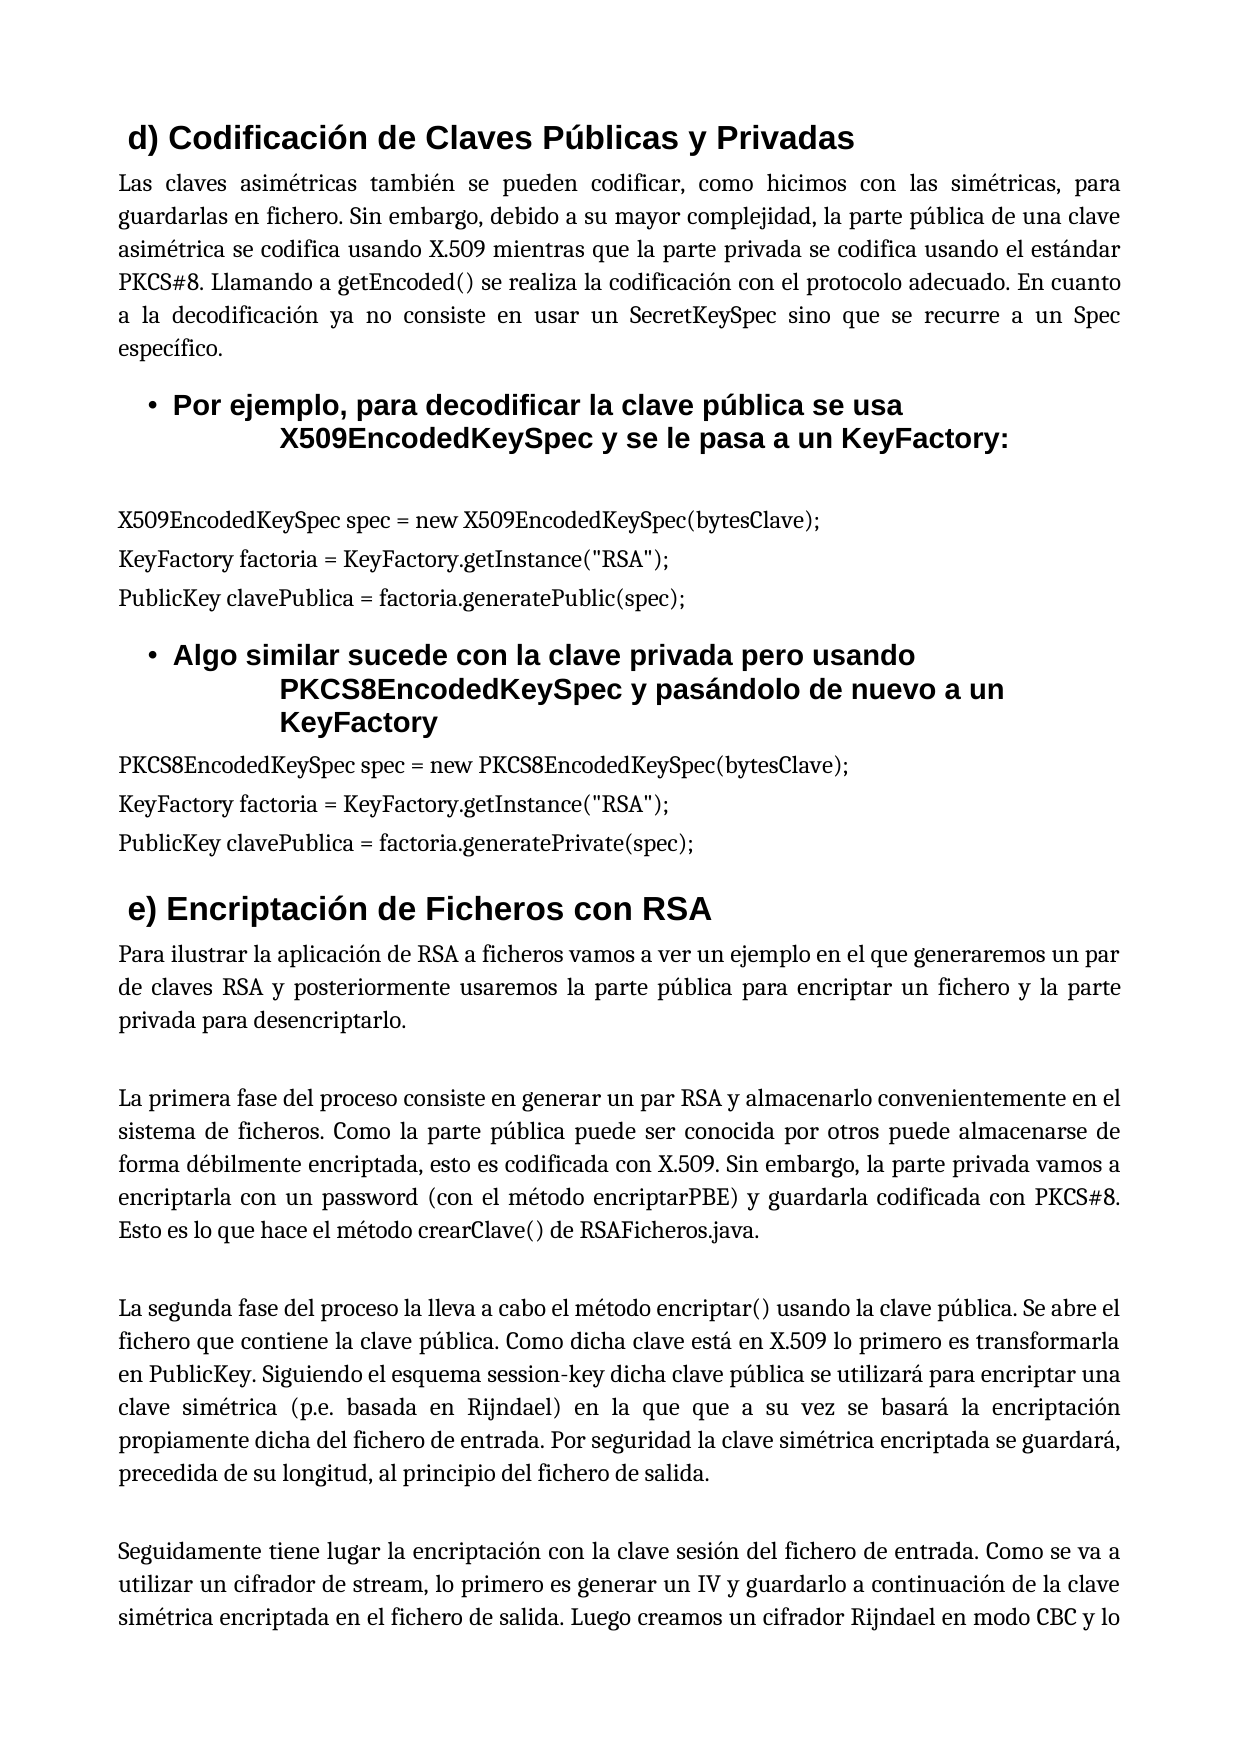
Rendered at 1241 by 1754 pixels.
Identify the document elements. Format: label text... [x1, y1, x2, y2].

text PKCS8EncodedKeySpec spec = new PKCS8EncodedKeySpec(bytesClave); [118, 751, 1122, 780]
text KeyFactory factoria = KeyFactory.getInstance("RSA"); [118, 545, 1122, 574]
text La segunda fase del proceso la lleva a cabo el método encriptar() usando la clave pública. Se abre el fichero que contiene la clave pública. Como dicha clave está en X.509 lo primero es transformarla en PublicKey. Siguiendo el esquema session-key dicha clave pública se utilizará para encriptar una clave simétrica (p.e. basada en Rijndael) en la que que a su vez se basará la encriptación propiamente dicha del fichero de entrada. Por seguridad la clave simétrica encriptada se guardará, precedida de su longitud, al principio del fichero de salida. [118, 1294, 1122, 1488]
text KeyFactory factoria = KeyFactory.getInstance("RSA"); [118, 790, 1122, 819]
subtitle Encriptación de Ficheros con RSA [118, 889, 1122, 927]
text PublicKey clavePublica = factoria.generatePrivate(spec); [118, 829, 1122, 858]
text Seguidamente tiene lugar la encriptación con la clave sesión del fichero de entrada. Como se va a utilizar un cifrador de stream, lo primero es generar un IV y guardarlo a continuación de la clave simétrica encriptada en el fichero de salida. Luego creamos un cifrador Rijndael en modo CBC y lo [118, 1537, 1122, 1632]
text PublicKey clavePublica = factoria.generatePublic(spec); [118, 584, 1122, 613]
text La primera fase del proceso consiste en generar un par RSA y almacenarlo convenientemente en el sistema de ficheros. Como la parte pública puede ser conocida por otros puede almacenarse de forma débilmente encriptada, esto es codificada con X.509. Sin embargo, la parte privada vamos a encriptarla con un password (con el método encriptarPBE) y guardarla codificada con PKCS#8. Esto es lo que hace el método crearClave() de RSAFicheros.java. [118, 1084, 1122, 1245]
text Para ilustrar la aplicación de RSA a ficheros vamos a ver un ejemplo en el que generaremos un par de claves RSA y posteriormente usaremos la parte pública para encriptar un fichero y la parte privada para desencriptarlo. [118, 940, 1122, 1035]
subtitle Por ejemplo, para decodificar la clave pública se usa X509EncodedKeySpec y se le pasa a un KeyFactory: [148, 388, 1122, 455]
subtitle Algo similar sucede con la clave privada pero usando PKCS8EncodedKeySpec y pasándolo de nuevo a un KeyFactory [148, 638, 1122, 739]
subtitle Codificación de Claves Públicas y Privadas [118, 118, 1122, 157]
text X509EncodedKeySpec spec = new X509EncodedKeySpec(bytesClave); [118, 506, 1122, 535]
text Las claves asimétricas también se pueden codificar, como hicimos con las simétricas, para guardarlas en fichero. Sin embargo, debido a su mayor complejidad, la parte pública de una clave asimétrica se codifica usando X.509 mientras que la parte privada se codifica usando el estándar PKCS#8. Llamando a getEncoded() se realiza la codificación con el protocolo adecuado. En cuanto a la decodificación ya no consiste en usar un SecretKeySpec sino que se recurre a un Spec específico. [118, 169, 1122, 363]
